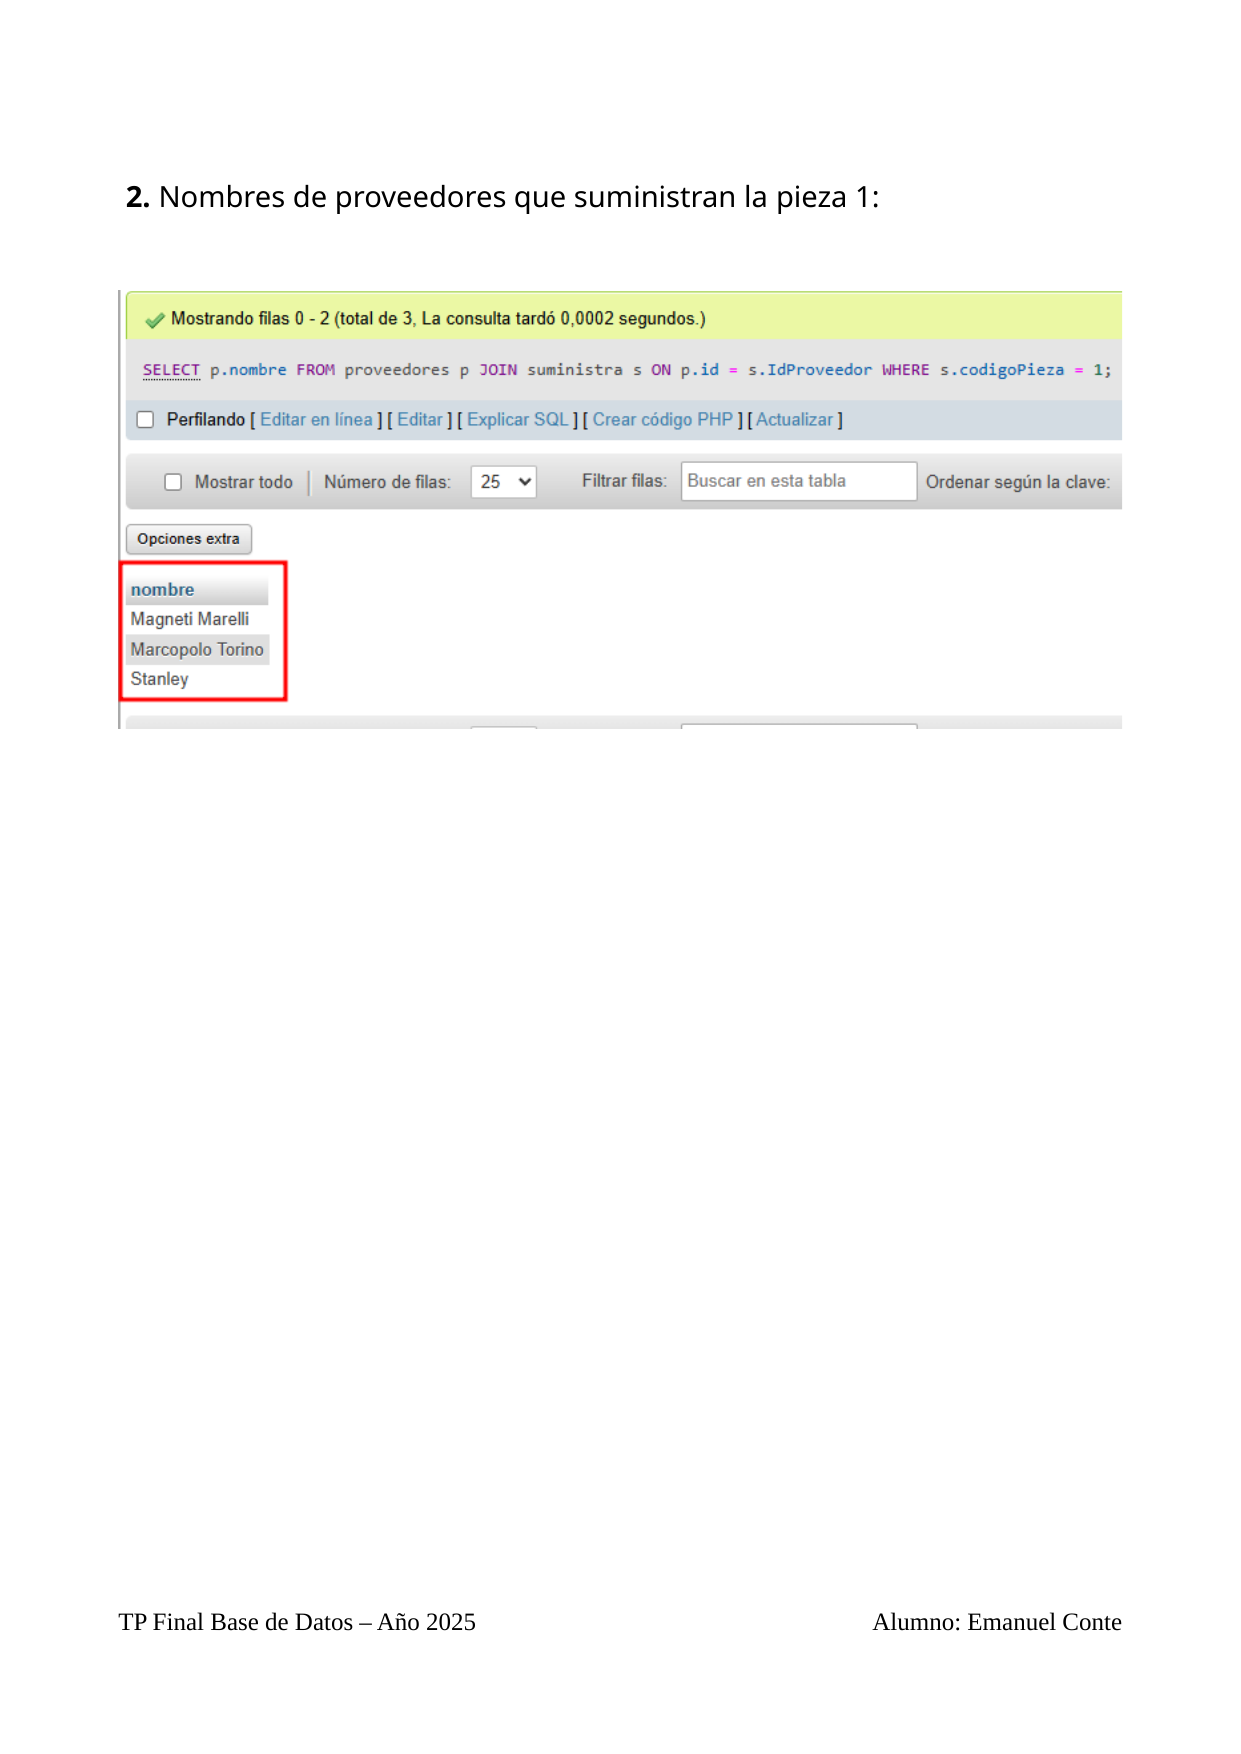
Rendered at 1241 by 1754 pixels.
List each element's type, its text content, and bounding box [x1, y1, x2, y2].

subtitle 2. Nombres de proveedores que suministran la pieza 1: [118, 176, 1122, 216]
picture [118, 290, 1123, 729]
